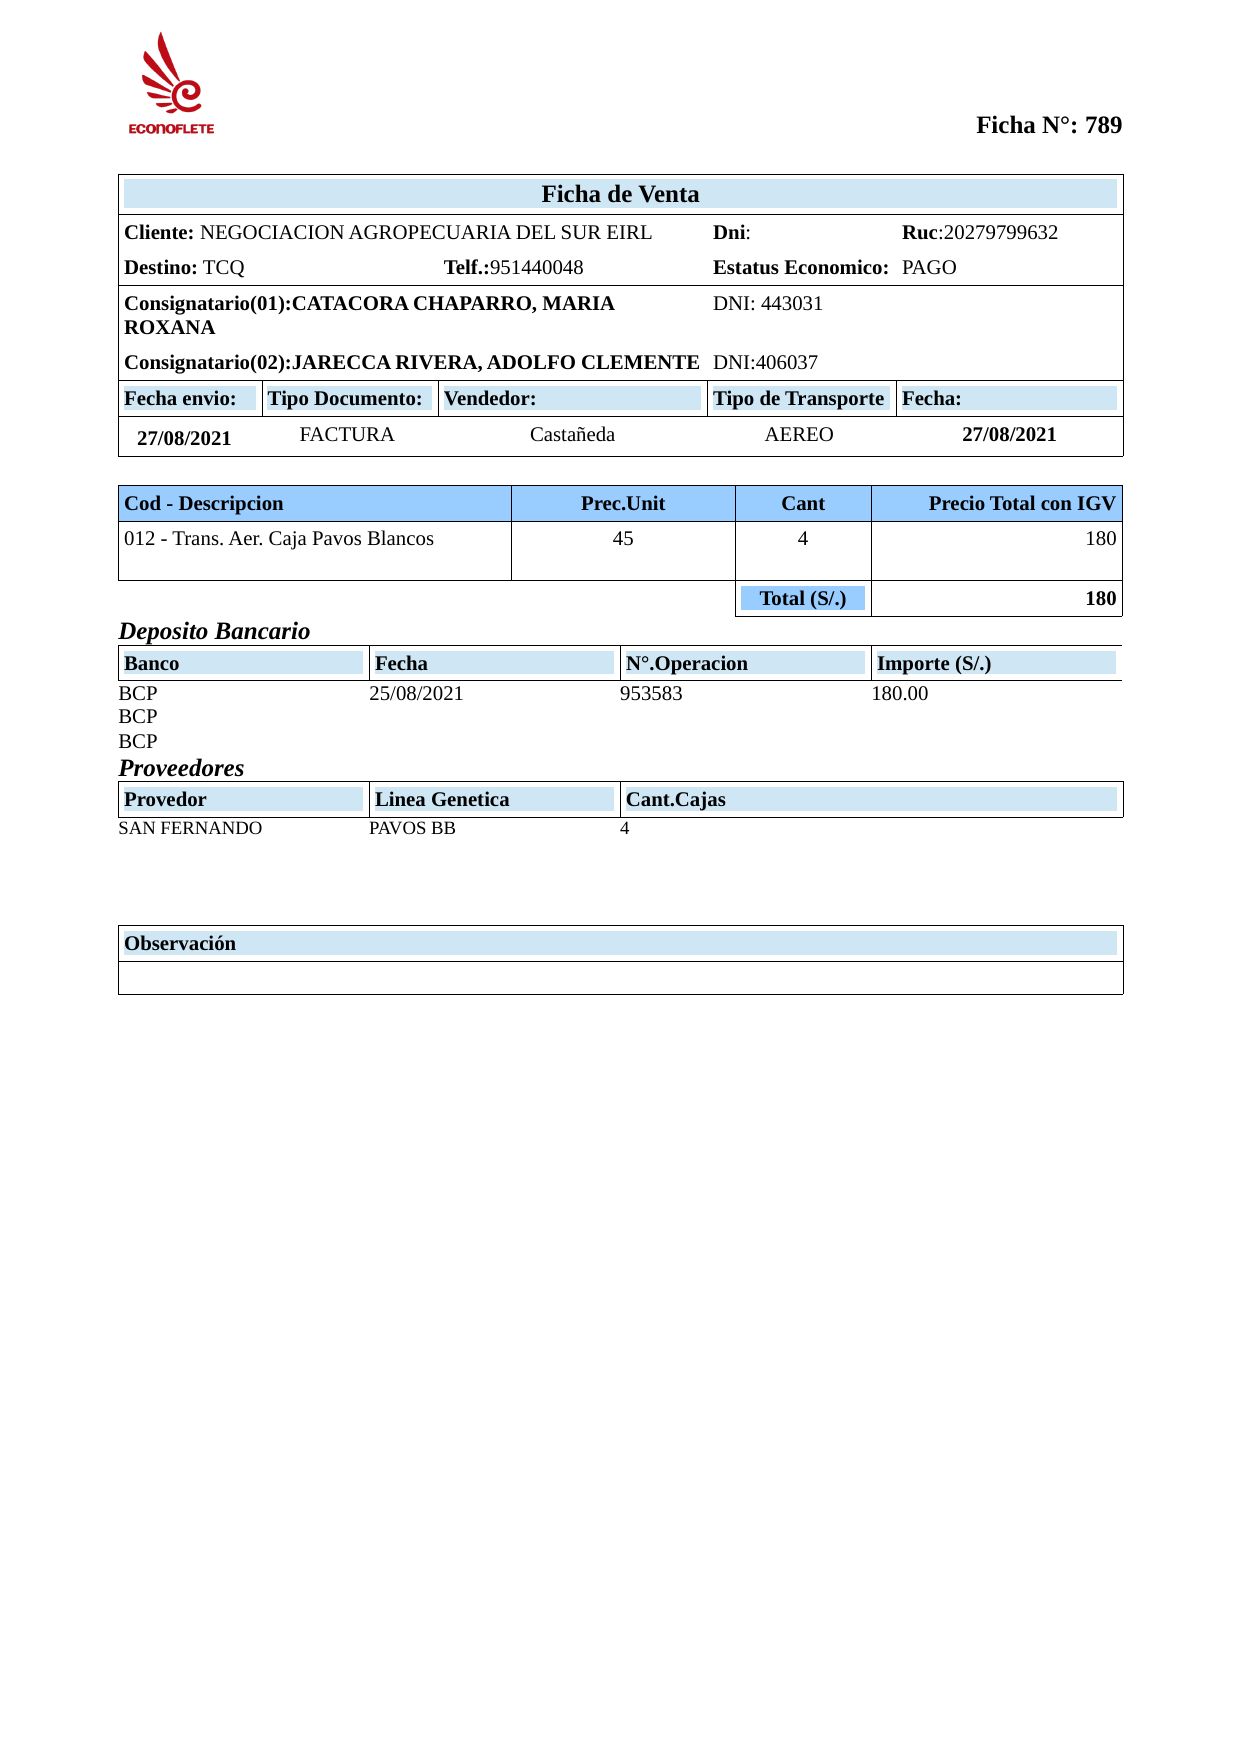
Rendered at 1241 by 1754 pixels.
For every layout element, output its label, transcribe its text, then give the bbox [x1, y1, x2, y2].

table_cell 180 [872, 522, 1122, 580]
table_cell FACTURA [262, 417, 438, 456]
table_cell PAGO [896, 249, 1123, 285]
table_cell [620, 860, 1123, 882]
table_cell 45 [512, 522, 735, 580]
table_cell Tipo de Transporte [708, 381, 896, 416]
table_cell PAVOS BB [369, 818, 620, 839]
table_cell [369, 729, 620, 753]
table_cell Telf.:951440048 [438, 249, 707, 285]
table_cell 180.00 [871, 681, 1122, 704]
table_cell Fecha: [897, 381, 1123, 416]
table_cell [620, 839, 1123, 860]
table_cell 4 [736, 522, 871, 580]
table_cell 4 [620, 818, 1123, 839]
table_cell 012 - Trans. Aer. Caja Pavos Blancos [119, 522, 511, 580]
table_cell BCP [118, 681, 369, 704]
table_header N°.Operacion [621, 646, 871, 680]
table_header Banco [119, 646, 369, 680]
table_cell 25/08/2021 [369, 681, 620, 704]
table_cell [871, 729, 1122, 753]
table_cell [620, 705, 871, 728]
table_header Precio Total con IGV [872, 486, 1122, 521]
table_cell [118, 860, 369, 882]
table_cell 27/08/2021 [896, 417, 1123, 456]
table_cell SAN FERNANDO [118, 818, 369, 839]
text Deposito Bancario [118, 616, 1122, 645]
table_cell [369, 882, 620, 903]
table_cell BCP [118, 705, 369, 728]
table_header Provedor [119, 782, 369, 817]
table_header Cant [736, 486, 871, 521]
table_header Observación [119, 926, 1123, 961]
table_cell AEREO [707, 417, 896, 456]
table_header Prec.Unit [512, 486, 735, 521]
table_cell Consignatario(01):CATACORA CHAPARRO, MARIA ROXANA [119, 286, 707, 344]
table_cell Tipo Documento: [263, 381, 438, 416]
table_cell BCP [118, 729, 369, 753]
table_header Importe (S/.) [872, 646, 1122, 680]
table_header Cant.Cajas [621, 782, 1123, 817]
table_cell [118, 882, 369, 903]
table_cell [369, 860, 620, 882]
table_cell Cliente: NEGOCIACION AGROPECUARIA DEL SUR EIRL [119, 215, 707, 249]
picture [118, 31, 225, 134]
table_cell [118, 903, 369, 925]
table_cell 180 [872, 581, 1122, 616]
table_cell Total (S/.) [736, 581, 871, 616]
table_header Ficha de Venta [119, 175, 1123, 214]
table_cell [118, 839, 369, 860]
table_cell Destino: TCQ [119, 249, 438, 285]
table_cell Vendedor: [439, 381, 707, 416]
table_cell DNI: 443031 [707, 286, 1123, 344]
table_header Linea Genetica [370, 782, 620, 817]
table_cell [119, 962, 1123, 994]
table_header Cod - Descripcion [119, 486, 511, 521]
table_cell Consignatario(02):JARECCA RIVERA, ADOLFO CLEMENTE [119, 345, 707, 380]
table_header Fecha [370, 646, 620, 680]
table_cell Castañeda [438, 417, 707, 456]
table_cell Ruc:20279799632 [896, 215, 1123, 249]
table_cell [620, 903, 1123, 925]
table_cell Fecha envio: [119, 381, 262, 416]
table_cell [369, 839, 620, 860]
table_cell 953583 [620, 681, 871, 704]
table_cell [369, 705, 620, 728]
table_cell 27/08/2021 [119, 417, 262, 456]
table_cell DNI:406037 [707, 345, 1123, 380]
table_cell Estatus Economico: [707, 249, 896, 285]
table_cell [620, 882, 1123, 903]
table_cell Dni: [707, 215, 896, 249]
table_cell [118, 581, 511, 616]
text Proveedores [118, 753, 1122, 781]
table_cell [620, 729, 871, 753]
table_cell [871, 705, 1122, 728]
table_cell [511, 581, 735, 616]
table_cell [369, 903, 620, 925]
